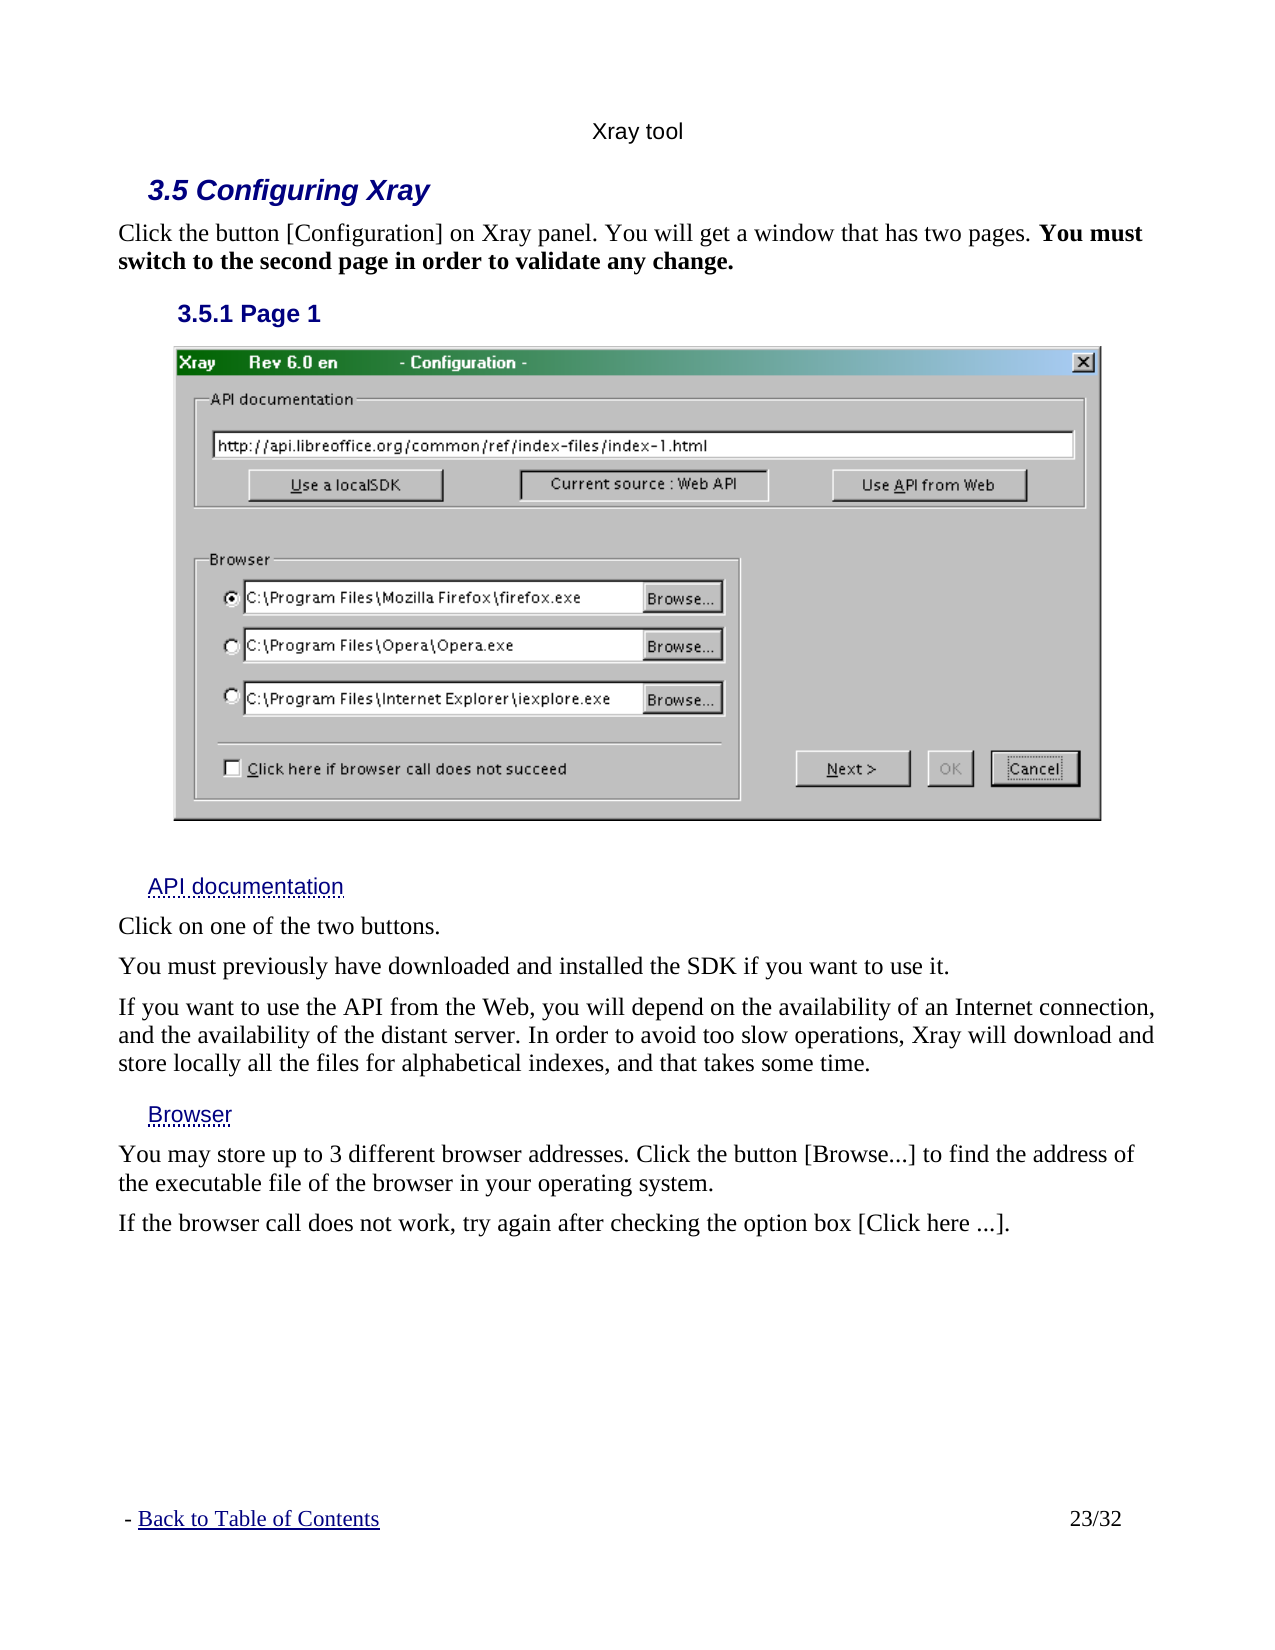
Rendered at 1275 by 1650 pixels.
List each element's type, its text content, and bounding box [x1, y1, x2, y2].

subtitle Browser [148, 1102, 1157, 1128]
text You must previously have downloaded and installed the SDK if you want to use it. [118, 952, 1157, 980]
subtitle API documentation [148, 873, 1157, 899]
text If the browser call does not work, try again after checking the option box [Click here ...]. [118, 1209, 1157, 1237]
picture [173, 346, 1102, 821]
text Click on one of the two buttons. [118, 912, 1157, 940]
text Click the button [Configuration] on Xray panel. You will get a window that has two pages. You must switch to the second page in order to validate any change. [118, 219, 1157, 275]
text If you want to use the API from the Web, you will depend on the availability of an Internet connection, and the availability of the distant server. In order to avoid too slow operations, Xray will download and store locally all the files for alphabetical indexes, and that takes some time. [118, 993, 1157, 1077]
subtitle Configuring Xray [148, 174, 1157, 206]
subtitle Page 1 [177, 300, 1157, 328]
text You may store up to 3 different browser addresses. Click the button [Browse...] to find the address of the executable file of the browser in your operating system. [118, 1140, 1157, 1196]
